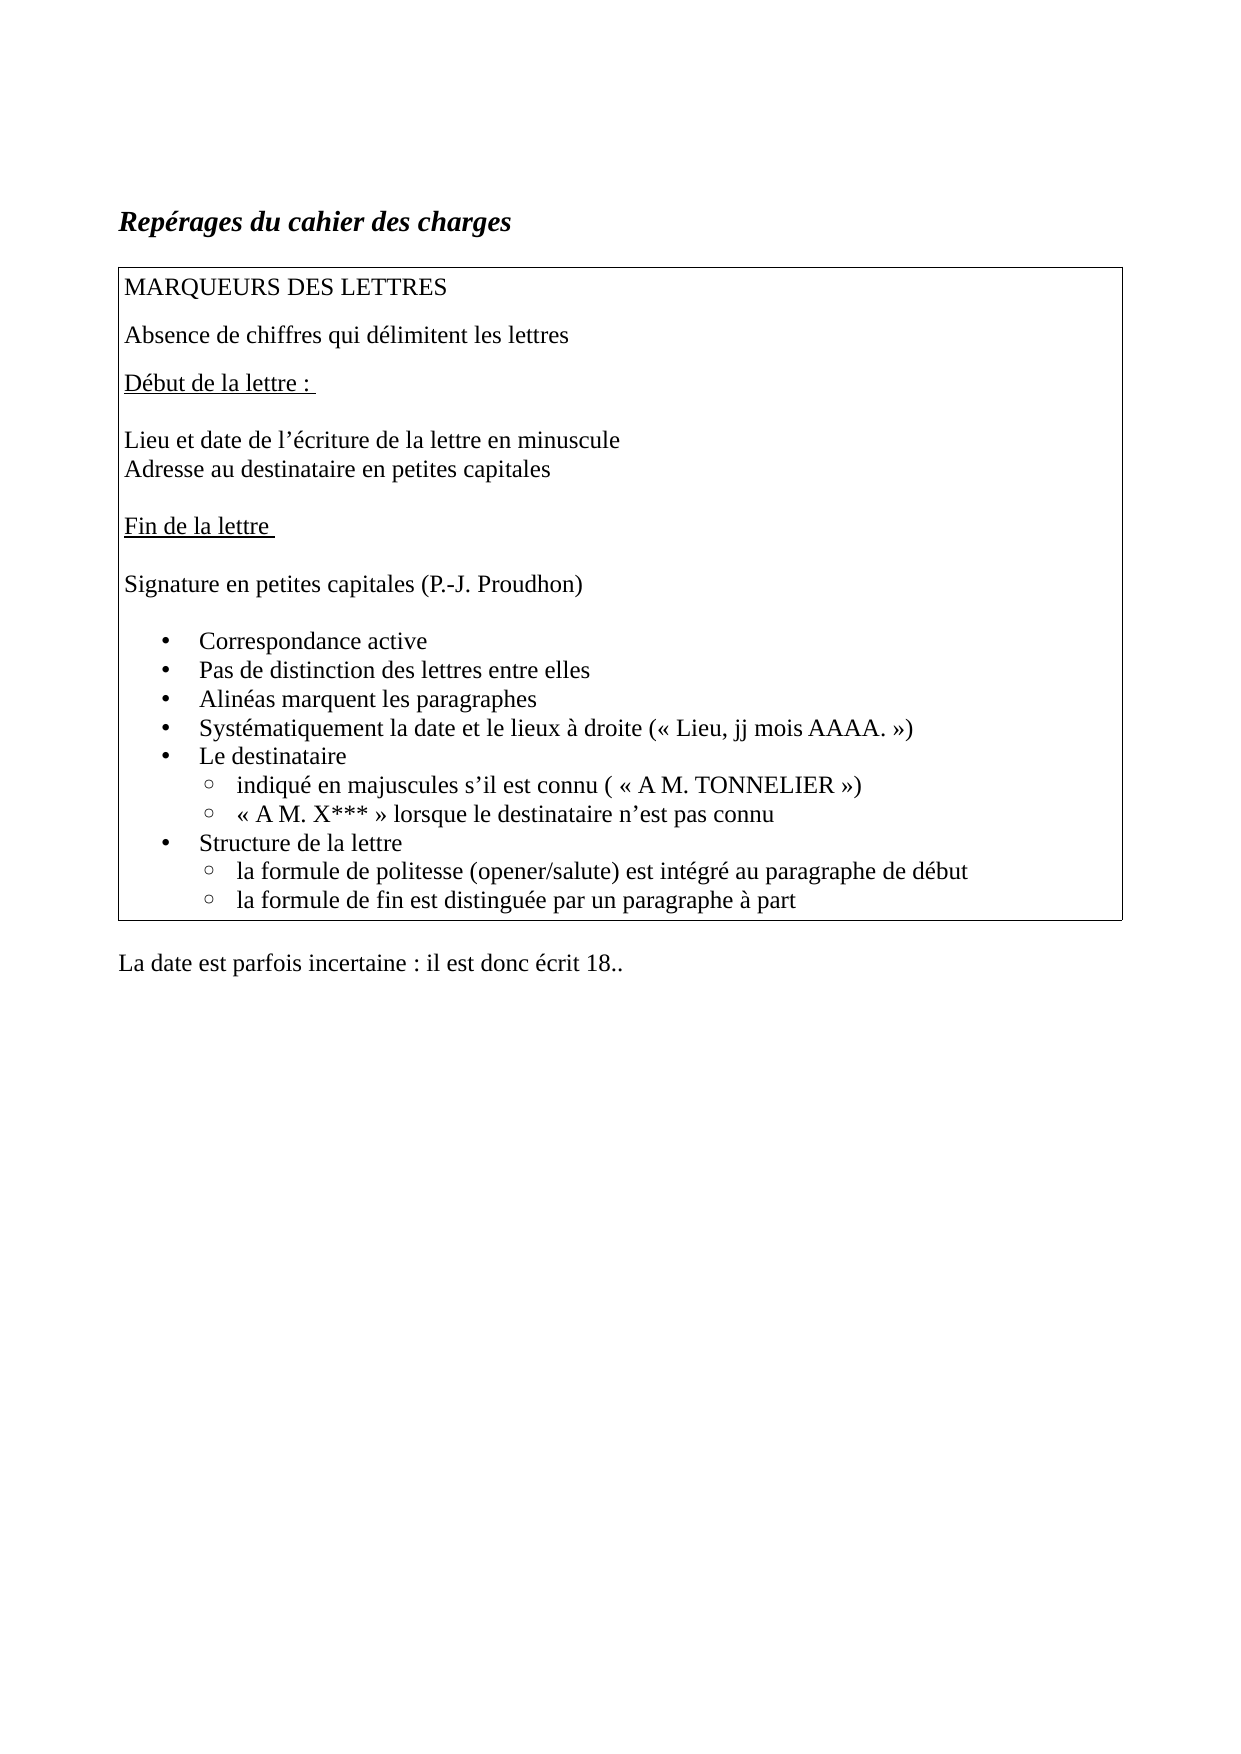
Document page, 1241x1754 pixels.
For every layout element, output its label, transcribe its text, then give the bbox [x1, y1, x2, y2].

table_header MARQUEURS DES LETTRES Absence de chiffres qui délimitent les lettres Début de la lettre : Lieu et date de l’écriture de la lettre en minuscule Adresse au destinataire en petites capitales Fin de la lettre Signature en petites capitales (P.-J. Proudhon) Correspondance active Pas de distinction des lettres entre elles Alinéas marquent les paragraphes Systématiquement la date et le lieux à droite (« Lieu, jj mois AAAA. ») Le destinataire indiqué en majuscules s’il est connu ( « A M. TONNELIER ») « A M. X*** » lorsque le destinataire n’est pas connu Structure de la lettre la formule de politesse (opener/salute) est intégré au paragraphe de début la formule de fin est distinguée par un paragraphe à part [119, 268, 1122, 920]
text La date est parfois incertaine : il est donc écrit 18.. [118, 948, 1122, 977]
text Repérages du cahier des charges [118, 204, 1122, 238]
